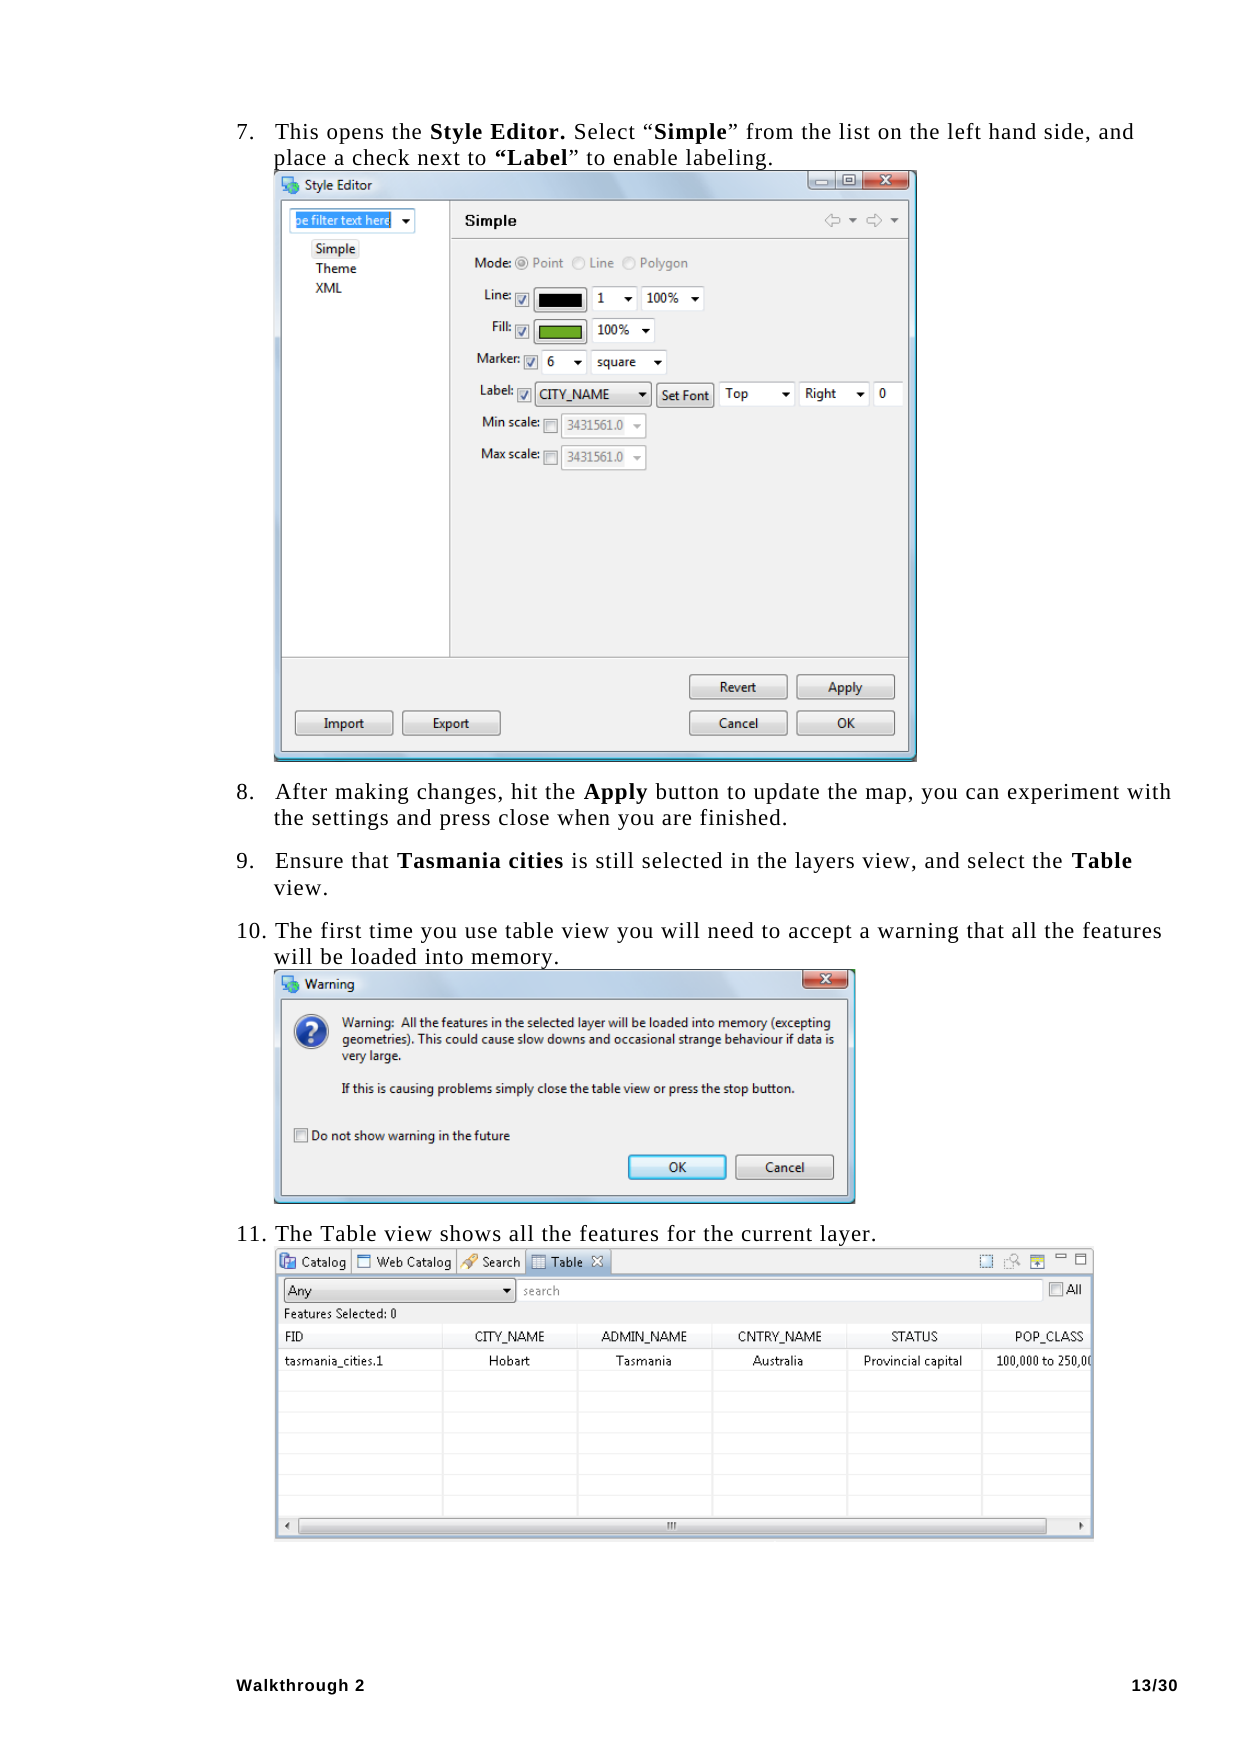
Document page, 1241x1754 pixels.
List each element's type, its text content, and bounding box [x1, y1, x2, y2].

list This opens the Style Editor. Select “Simple” from the list on the left hand side, and place a check next to “Label” to enable labeling. [236, 118, 1181, 761]
list Ensure that Tasmania cities is still selected in the layers view, and select the Table view. [236, 847, 1181, 900]
list The first time you use table view you will need to accept a warning that all the features will be loaded into memory. [236, 917, 1181, 1203]
picture [273, 170, 917, 762]
list After making changes, hit the Apply button to update the map, you can experiment with the settings and press close when you are finished. [236, 778, 1181, 831]
picture [273, 969, 856, 1204]
picture [273, 1246, 1094, 1542]
list The Table view shows all the features for the current layer. [236, 1220, 1181, 1542]
